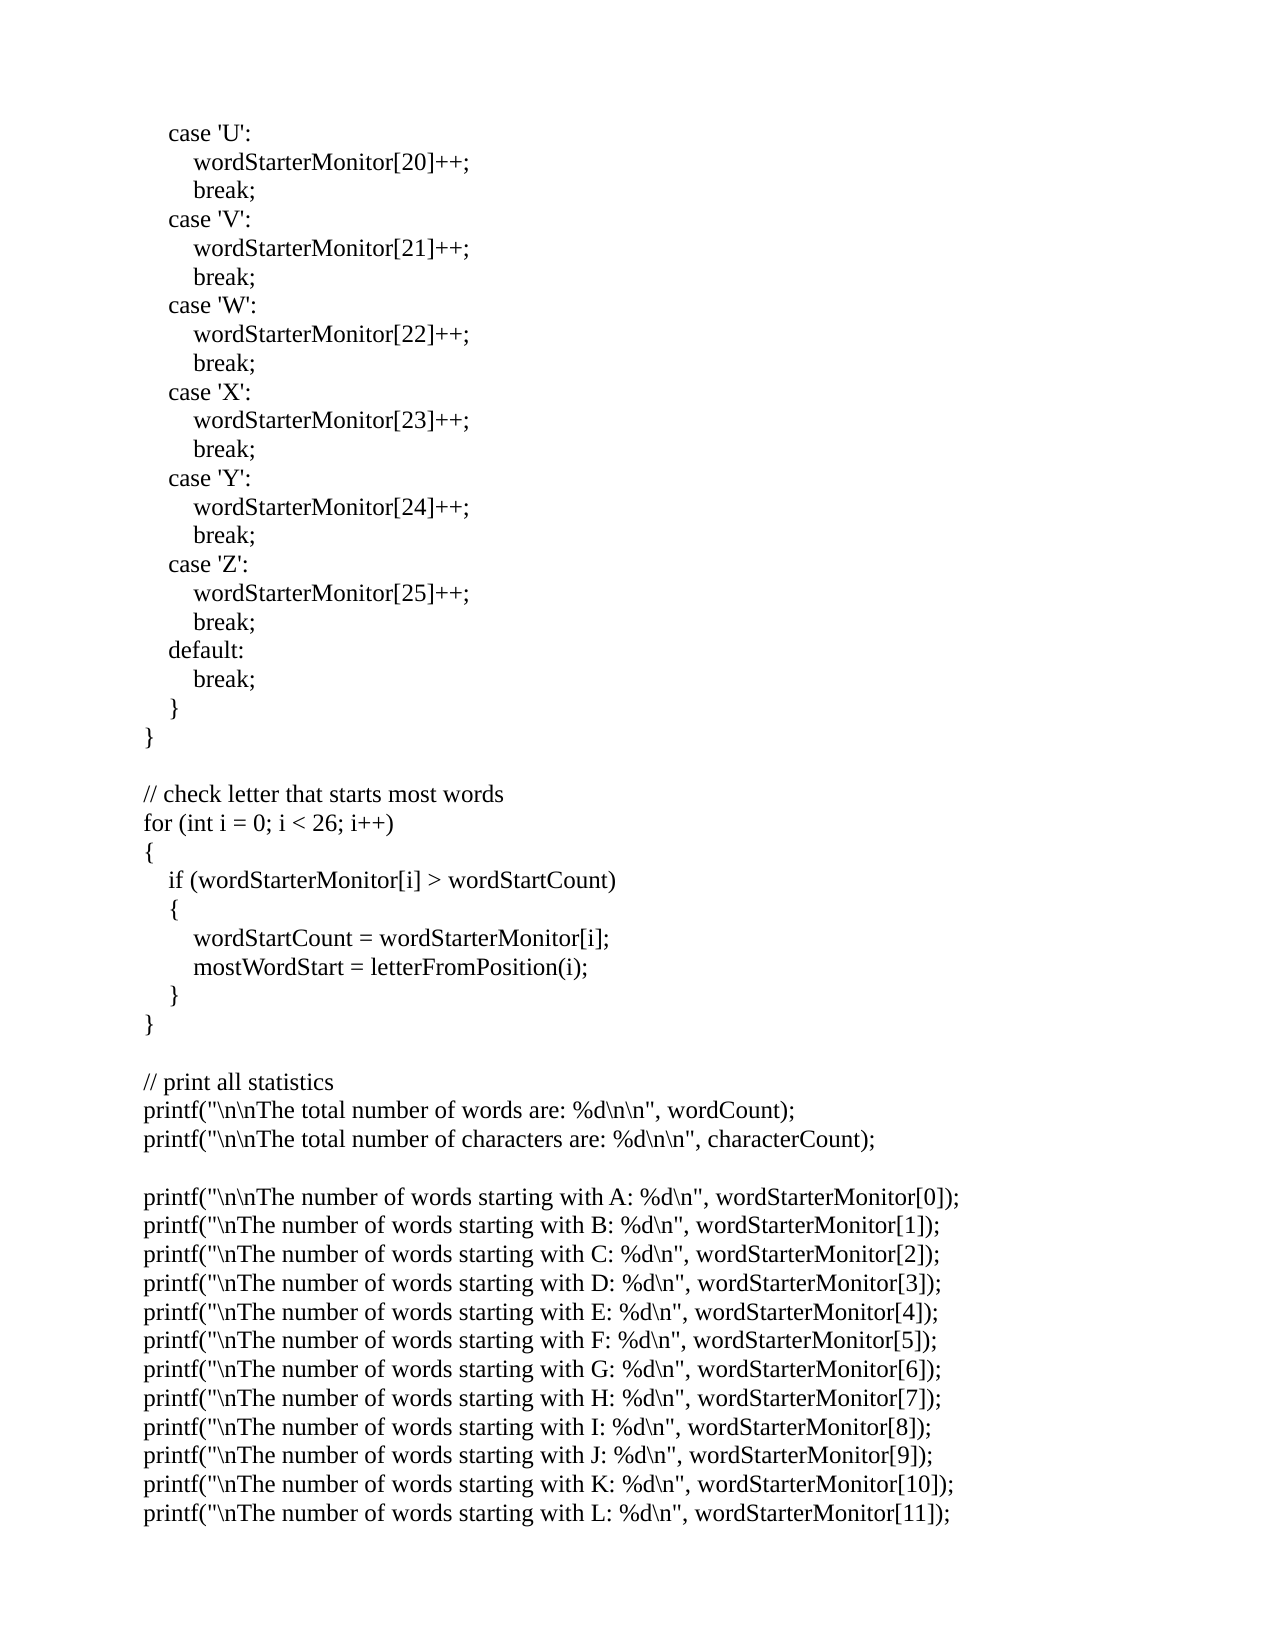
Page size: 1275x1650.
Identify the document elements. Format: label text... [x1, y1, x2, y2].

text break; [118, 176, 1157, 204]
text printf("\n\nThe total number of words are: %d\n\n", wordCount); [118, 1096, 1157, 1124]
text printf("\nThe number of words starting with L: %d\n", wordStarterMonitor[11]); [118, 1498, 1157, 1527]
text printf("\n\nThe total number of characters are: %d\n\n", characterCount); [118, 1124, 1157, 1153]
text break; [118, 262, 1157, 291]
text wordStarterMonitor[23]++; [118, 406, 1157, 434]
text printf("\n\nThe number of words starting with A: %d\n", wordStarterMonitor[0]); [118, 1182, 1157, 1211]
text wordStarterMonitor[25]++; [118, 578, 1157, 607]
text wordStarterMonitor[22]++; [118, 319, 1157, 348]
text if (wordStarterMonitor[i] > wordStartCount) [118, 866, 1157, 894]
text break; [118, 348, 1157, 377]
text wordStartCount = wordStarterMonitor[i]; [118, 923, 1157, 952]
text break; [118, 434, 1157, 463]
text case 'Y': [118, 463, 1157, 492]
text // print all statistics [118, 1067, 1157, 1096]
text wordStarterMonitor[24]++; [118, 492, 1157, 521]
text printf("\nThe number of words starting with G: %d\n", wordStarterMonitor[6]); [118, 1354, 1157, 1383]
text default: [118, 636, 1157, 664]
text case 'Z': [118, 549, 1157, 578]
text case 'W': [118, 291, 1157, 319]
text printf("\nThe number of words starting with C: %d\n", wordStarterMonitor[2]); [118, 1239, 1157, 1268]
text break; [118, 664, 1157, 693]
text printf("\nThe number of words starting with B: %d\n", wordStarterMonitor[1]); [118, 1211, 1157, 1239]
text { [118, 894, 1157, 923]
text for (int i = 0; i < 26; i++) [118, 808, 1157, 837]
text printf("\nThe number of words starting with I: %d\n", wordStarterMonitor[8]); [118, 1412, 1157, 1441]
text break; [118, 607, 1157, 636]
text { [118, 837, 1157, 866]
text mostWordStart = letterFromPosition(i); [118, 952, 1157, 981]
text case 'V': [118, 204, 1157, 233]
text wordStarterMonitor[20]++; [118, 147, 1157, 176]
text printf("\nThe number of words starting with K: %d\n", wordStarterMonitor[10]); [118, 1469, 1157, 1498]
text case 'X': [118, 377, 1157, 406]
text // check letter that starts most words [118, 779, 1157, 808]
text printf("\nThe number of words starting with F: %d\n", wordStarterMonitor[5]); [118, 1326, 1157, 1354]
text case 'U': [118, 118, 1157, 147]
text printf("\nThe number of words starting with H: %d\n", wordStarterMonitor[7]); [118, 1383, 1157, 1412]
text wordStarterMonitor[21]++; [118, 233, 1157, 262]
text } [118, 981, 1157, 1009]
text } [118, 1009, 1157, 1038]
text } [118, 722, 1157, 751]
text } [118, 693, 1157, 722]
text printf("\nThe number of words starting with J: %d\n", wordStarterMonitor[9]); [118, 1441, 1157, 1469]
text printf("\nThe number of words starting with E: %d\n", wordStarterMonitor[4]); [118, 1297, 1157, 1326]
text break; [118, 521, 1157, 549]
text printf("\nThe number of words starting with D: %d\n", wordStarterMonitor[3]); [118, 1268, 1157, 1297]
